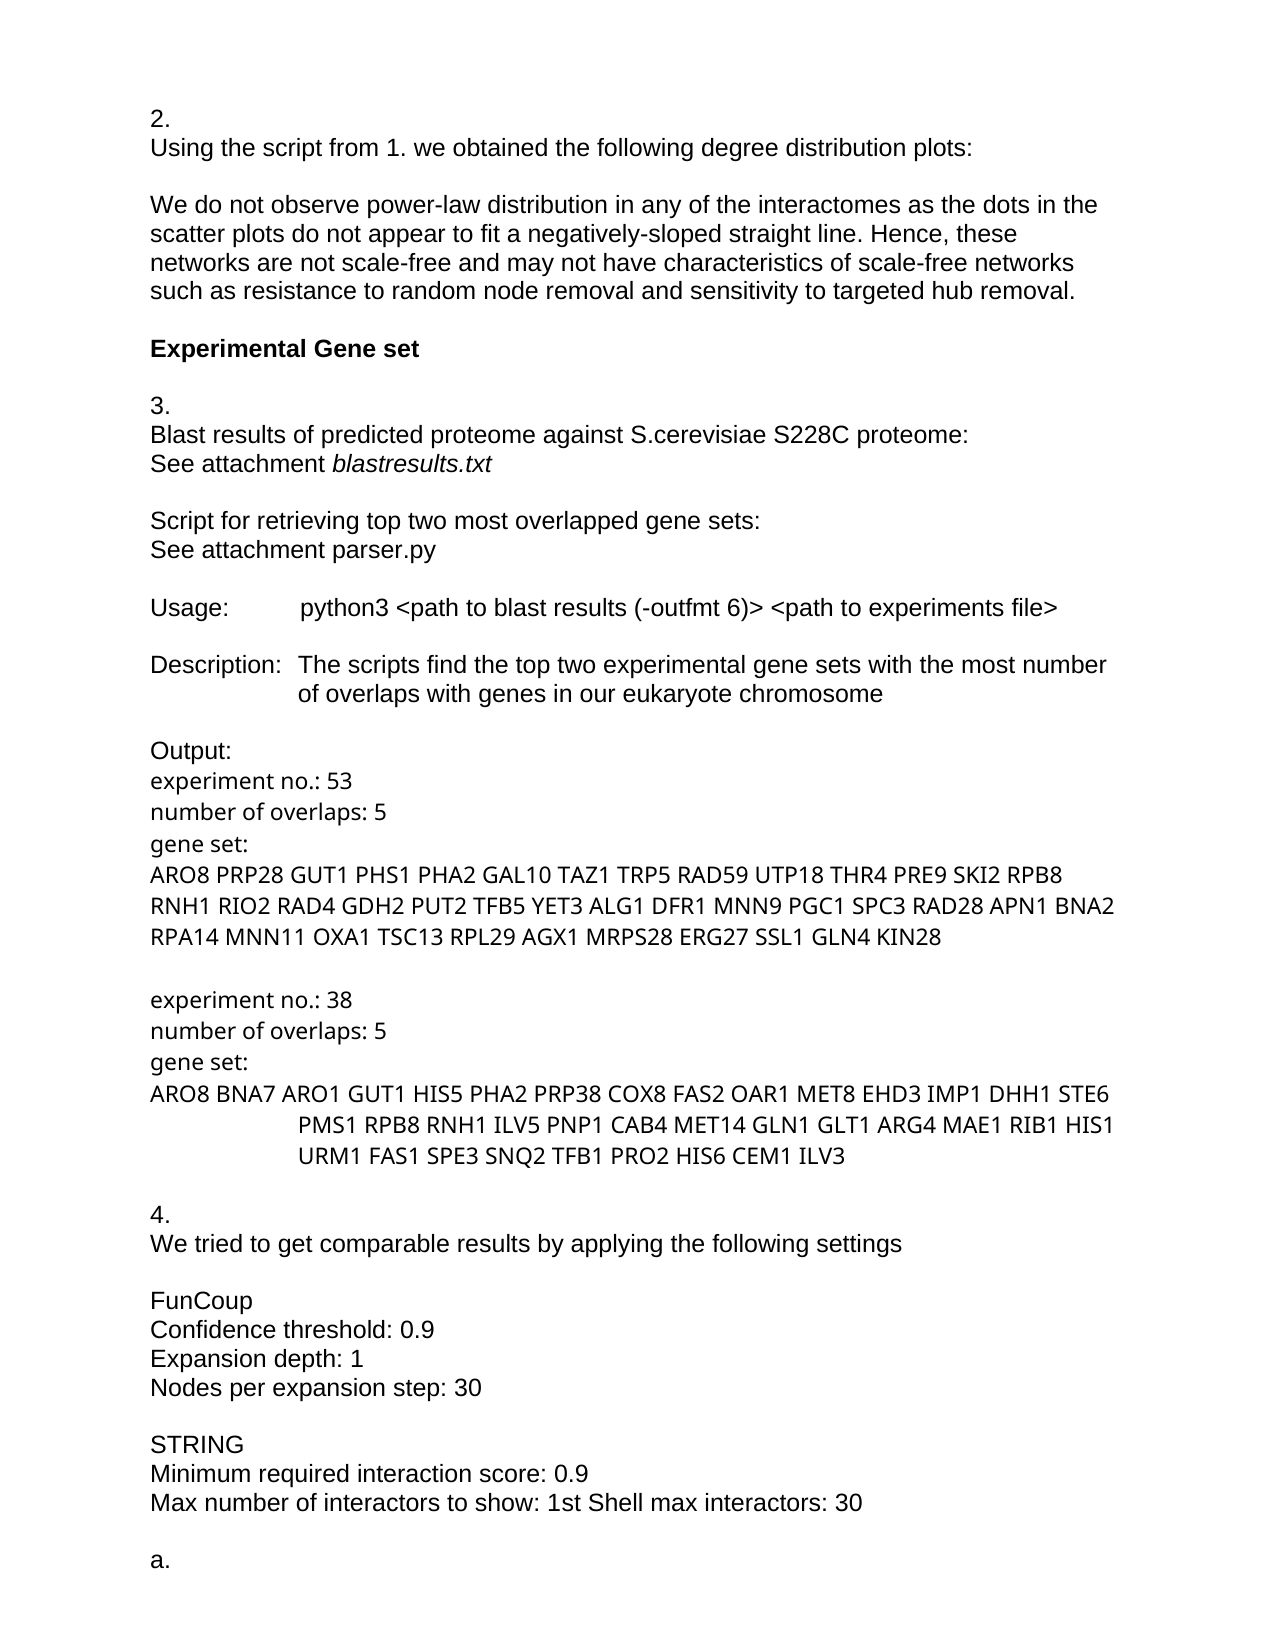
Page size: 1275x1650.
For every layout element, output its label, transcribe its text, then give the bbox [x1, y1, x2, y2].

text gene set: [150, 1046, 1125, 1077]
text 4. [150, 1200, 1125, 1229]
text experiment no.: 53 [150, 765, 1125, 796]
text gene set: [150, 827, 1125, 859]
text Minimum required interaction score: 0.9 [150, 1459, 1125, 1487]
text Description: The scripts find the top two experimental gene sets with the most number of overlaps with genes in our eukaryote chromosome [150, 650, 1125, 707]
text number of overlaps: 5 [150, 1015, 1125, 1046]
text STRING [150, 1430, 1125, 1459]
text number of overlaps: 5 [150, 796, 1125, 827]
text 2. [150, 104, 1125, 132]
text Blast results of predicted proteome against S.cerevisiae S228C proteome: [150, 420, 1125, 449]
text See attachment parser.py [150, 535, 1125, 564]
text Max number of interactors to show: 1st Shell max interactors: 30 [150, 1487, 1125, 1516]
text Output: [150, 736, 1125, 765]
text 3. [150, 391, 1125, 420]
text See attachment blastresults.txt [150, 449, 1125, 477]
text Confidence threshold: 0.9 [150, 1315, 1125, 1344]
text Experimental Gene set [150, 334, 1125, 362]
text We do not observe power-law distribution in any of the interactomes as the dots in the scatter plots do not appear to fit a negatively-sloped straight line. Hence, these networks are not scale-free and may not have characteristics of scale-free networks such as resistance to random node removal and sensitivity to targeted hub removal. [150, 190, 1125, 305]
text experiment no.: 38 [150, 984, 1125, 1015]
text Using the script from 1. we obtained the following degree distribution plots: [150, 132, 1125, 161]
text FunCoup [150, 1286, 1125, 1315]
text We tried to get comparable results by applying the following settings [150, 1229, 1125, 1257]
text a. [150, 1545, 1125, 1574]
text ARO8 BNA7 ARO1 GUT1 HIS5 PHA2 PRP38 COX8 FAS2 OAR1 MET8 EHD3 IMP1 DHH1 STE6 PMS1 RPB8 RNH1 ILV5 PNP1 CAB4 MET14 GLN1 GLT1 ARG4 MAE1 RIB1 HIS1 URM1 FAS1 SPE3 SNQ2 TFB1 PRO2 HIS6 CEM1 ILV3 [150, 1077, 1125, 1171]
text Nodes per expansion step: 30 [150, 1372, 1125, 1401]
text ARO8 PRP28 GUT1 PHS1 PHA2 GAL10 TAZ1 TRP5 RAD59 UTP18 THR4 PRE9 SKI2 RPB8 RNH1 RIO2 RAD4 GDH2 PUT2 TFB5 YET3 ALG1 DFR1 MNN9 PGC1 SPC3 RAD28 APN1 BNA2 RPA14 MNN11 OXA1 TSC13 RPL29 AGX1 MRPS28 ERG27 SSL1 GLN4 KIN28 [150, 859, 1125, 952]
text Script for retrieving top two most overlapped gene sets: [150, 506, 1125, 535]
text Usage: python3 <path to blast results (-outfmt 6)> <path to experiments file> [150, 592, 1125, 621]
text Expansion depth: 1 [150, 1344, 1125, 1372]
